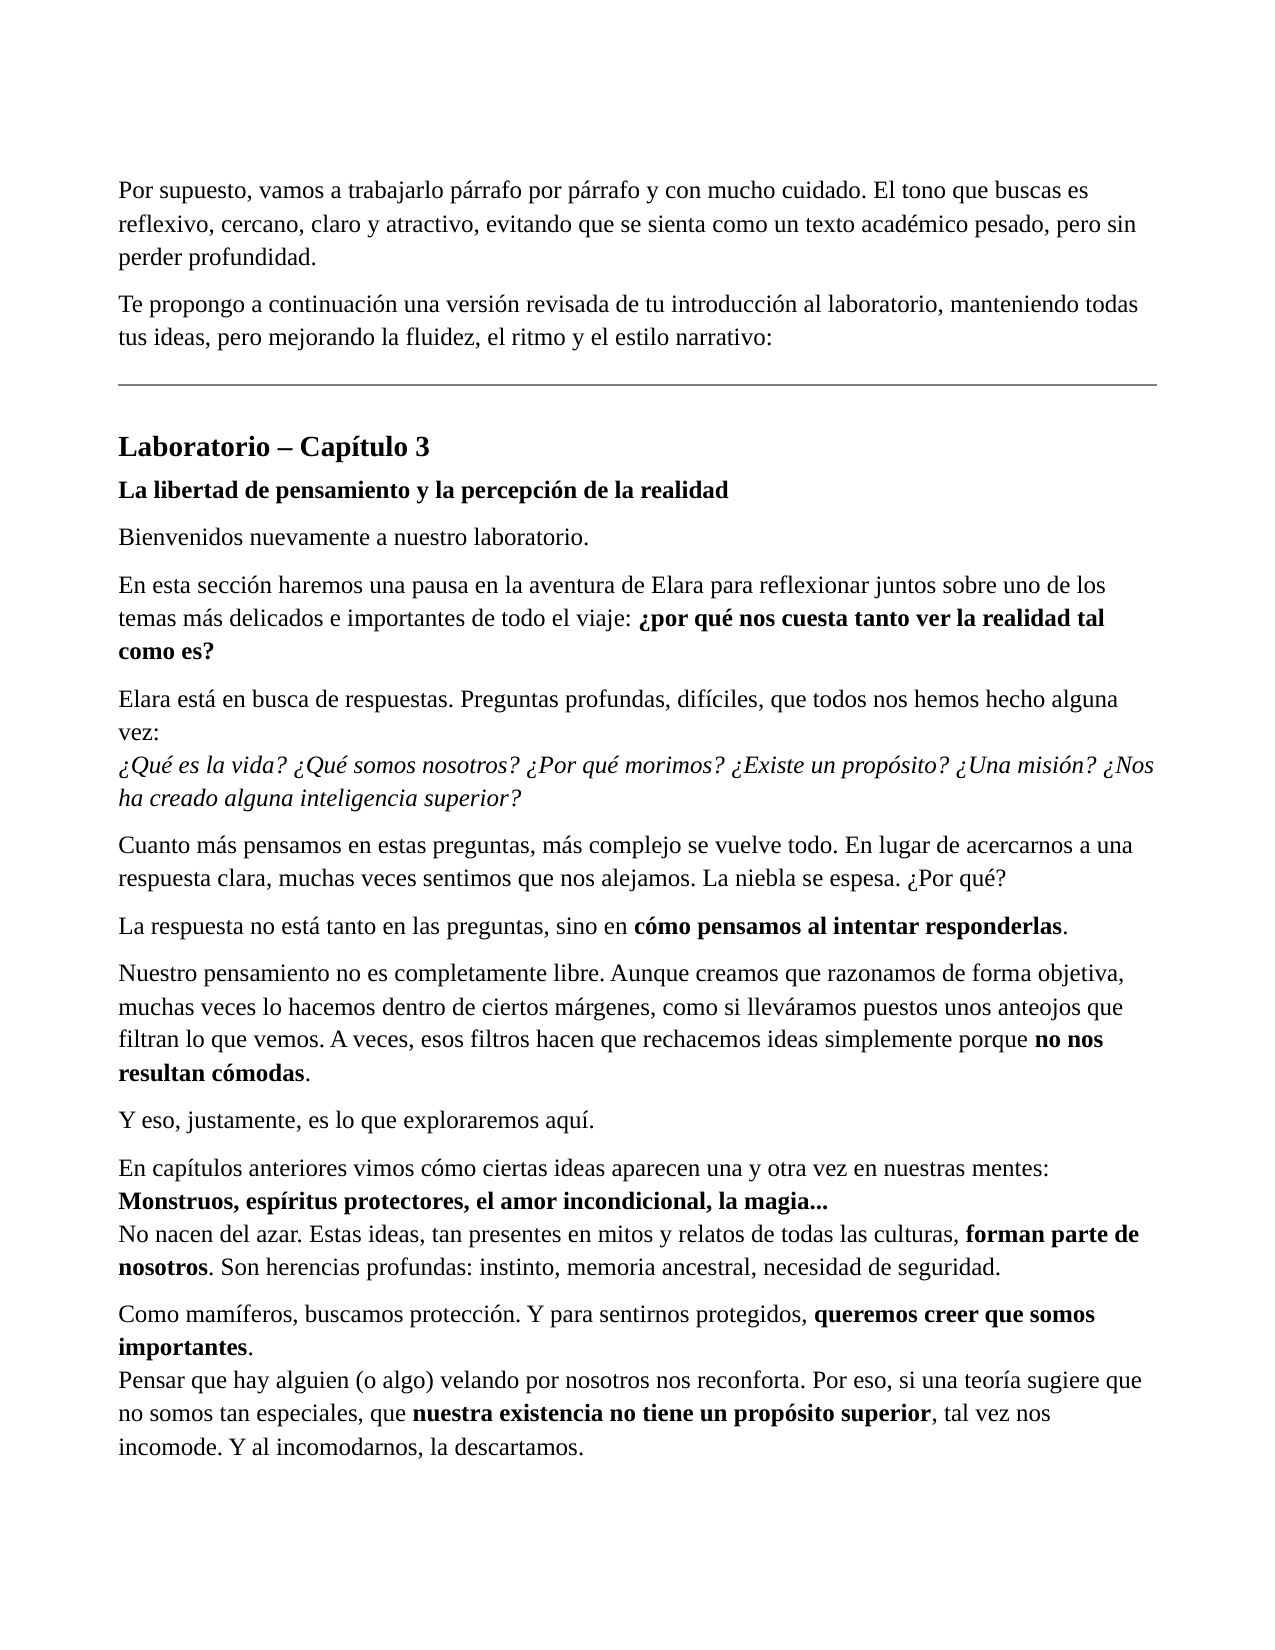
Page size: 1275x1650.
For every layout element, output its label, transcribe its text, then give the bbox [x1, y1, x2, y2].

text En esta sección haremos una pausa en la aventura de Elara para reflexionar juntos sobre uno de los temas más delicados e importantes de todo el viaje: ¿por qué nos cuesta tanto ver la realidad tal como es? [118, 570, 1157, 665]
text Por supuesto, vamos a trabajarlo párrafo por párrafo y con mucho cuidado. El tono que buscas es reflexivo, cercano, claro y atractivo, evitando que se sienta como un texto académico pesado, pero sin perder profundidad. [118, 176, 1157, 270]
text Cuanto más pensamos en estas preguntas, más complejo se vuelve todo. En lugar de acercarnos a una respuesta clara, muchas veces sentimos que nos alejamos. La niebla se espesa. ¿Por qué? [118, 830, 1157, 892]
text Elara está en busca de respuestas. Preguntas profundas, difíciles, que todos nos hemos hecho alguna vez: ¿Qué es la vida? ¿Qué somos nosotros? ¿Por qué morimos? ¿Existe un propósito? ¿Una misión? ¿Nos ha creado alguna inteligencia superior? [118, 684, 1157, 811]
text Te propongo a continuación una versión revisada de tu introducción al laboratorio, manteniendo todas tus ideas, pero mejorando la fluidez, el ritmo y el estilo narrativo: [118, 289, 1157, 351]
text En capítulos anteriores vimos cómo ciertas ideas aparecen una y otra vez en nuestras mentes: Monstruos, espíritus protectores, el amor incondicional, la magia... No nacen del azar. Estas ideas, tan presentes en mitos y relatos de todas las culturas, forman parte de nosotros. Son herencias profundas: instinto, memoria ancestral, necesidad de seguridad. [118, 1153, 1157, 1281]
text Y eso, justamente, es lo que exploraremos aquí. [118, 1105, 1157, 1134]
text Como mamíferos, buscamos protección. Y para sentirnos protegidos, queremos creer que somos importantes. Pensar que hay alguien (o algo) velando por nosotros nos reconforta. Por eso, si una teoría sugiere que no somos tan especiales, que nuestra existencia no tiene un propósito superior, tal vez nos incomode. Y al incomodarnos, la descartamos. [118, 1299, 1157, 1460]
text Bienvenidos nuevamente a nuestro laboratorio. [118, 522, 1157, 551]
subtitle Laboratorio – Capítulo 3 [118, 429, 1157, 462]
text Nuestro pensamiento no es completamente libre. Aunque creamos que razonamos de forma objetiva, muchas veces lo hacemos dentro de ciertos márgenes, como si lleváramos puestos unos anteojos que filtran lo que vemos. A veces, esos filtros hacen que rechacemos ideas simplemente porque no nos resultan cómodas. [118, 958, 1157, 1086]
text La respuesta no está tanto en las preguntas, sino en cómo pensamos al intentar responderlas. [118, 911, 1157, 940]
text La libertad de pensamiento y la percepción de la realidad [118, 475, 1157, 503]
